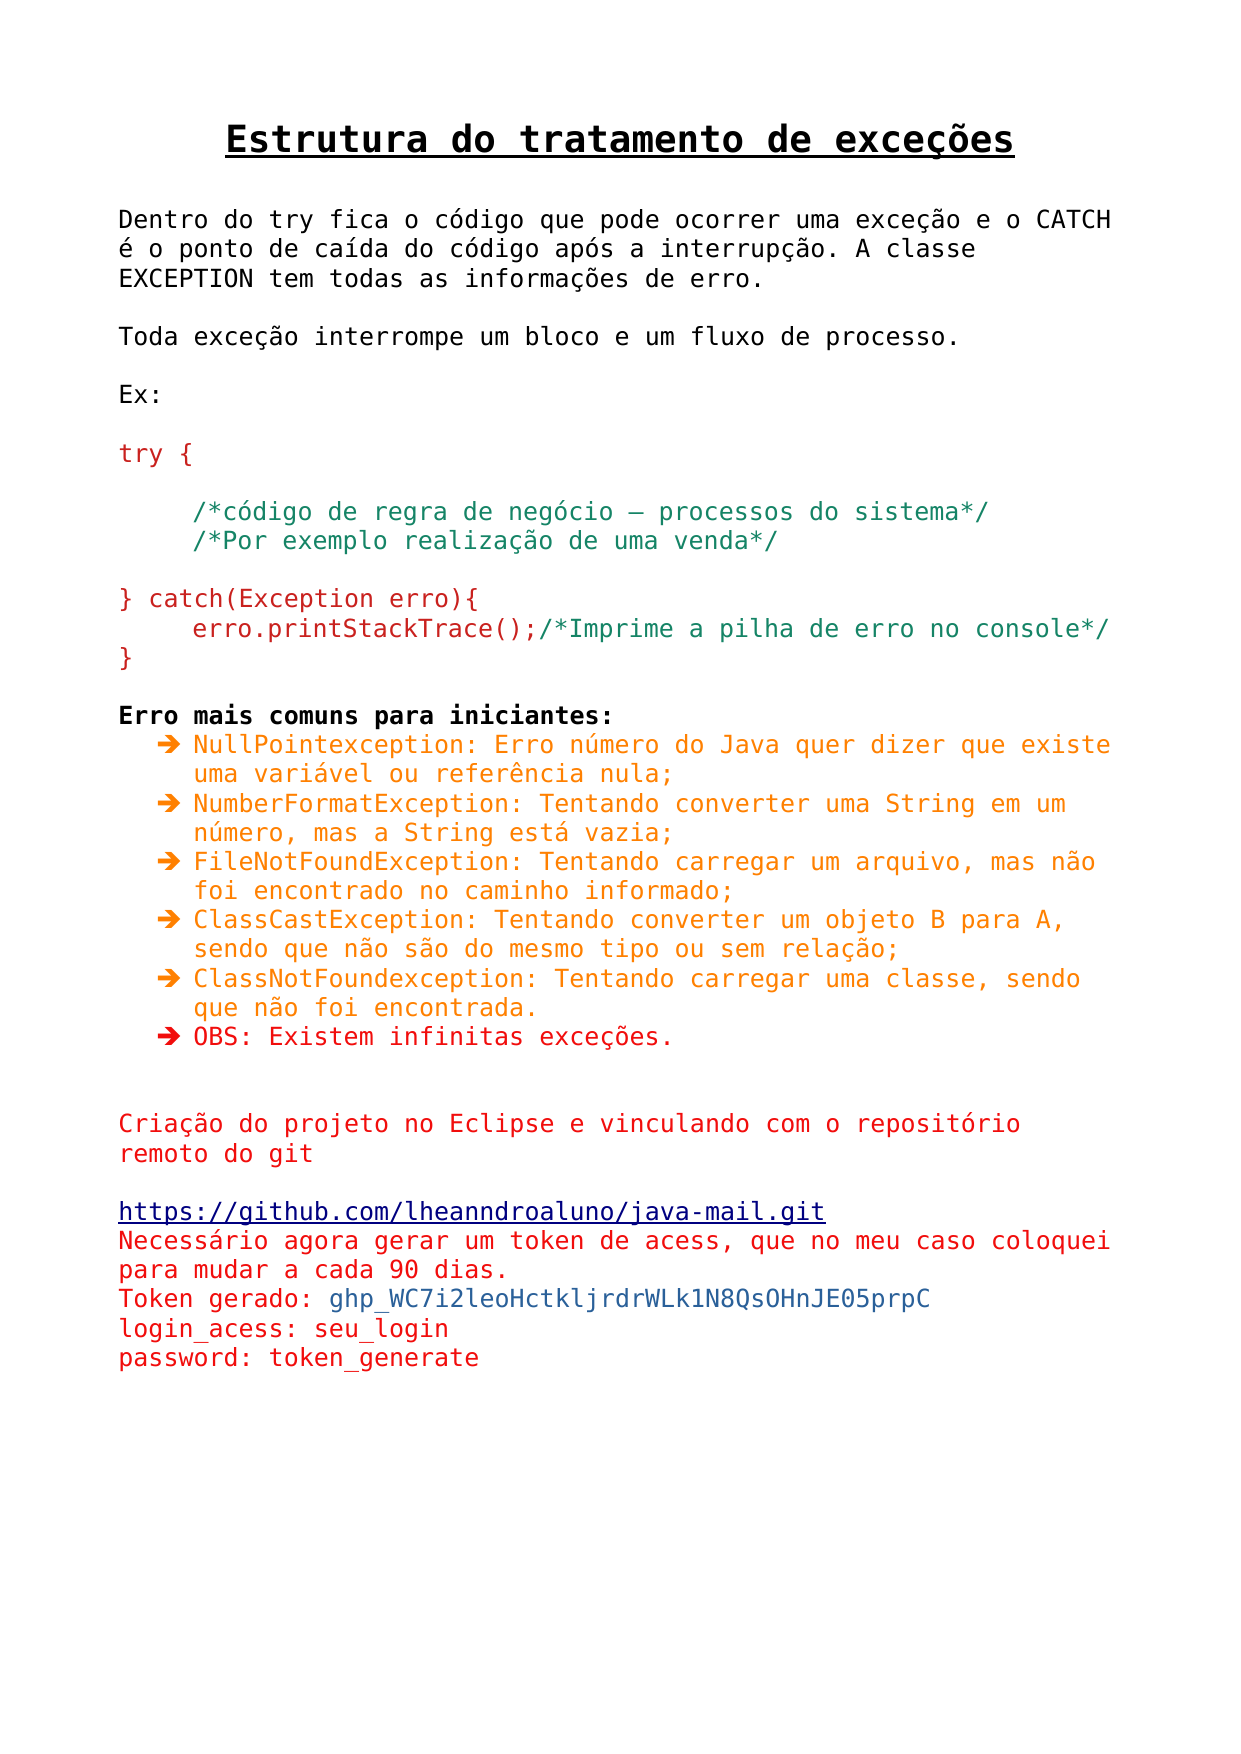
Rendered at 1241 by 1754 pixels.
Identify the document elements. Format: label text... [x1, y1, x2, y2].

text /*Por exemplo realização de uma venda*/ [118, 526, 1122, 555]
text Criação do projeto no Eclipse e vinculando com o repositório remoto do git [118, 1109, 1122, 1168]
list ClassNotFoundexception: Tentando carregar uma classe, sendo que não foi encontrada. [156, 964, 1122, 1022]
list ClassCastException: Tentando converter um objeto B para A, sendo que não são do mesmo tipo ou sem relação; [156, 905, 1122, 964]
list NumberFormatException: Tentando converter uma String em um número, mas a String está vazia; [156, 789, 1122, 847]
text } catch(Exception erro){ [118, 584, 1122, 614]
text https://github.com/lheanndroaluno/java-mail.git [118, 1197, 1122, 1226]
text /*código de regra de negócio – processos do sistema*/ [118, 497, 1122, 526]
list FileNotFoundException: Tentando carregar um arquivo, mas não foi encontrado no caminho informado; [156, 847, 1122, 905]
text login_acess: seu_login [118, 1314, 1122, 1343]
text Necessário agora gerar um token de acess, que no meu caso coloquei para mudar a cada 90 dias. [118, 1226, 1122, 1284]
list NullPointexception: Erro número do Java quer dizer que existe uma variável ou referência nula; [156, 730, 1122, 789]
text try { [118, 439, 1122, 468]
text Ex: [118, 380, 1122, 409]
text } [118, 643, 1122, 672]
text Erro mais comuns para iniciantes: [118, 701, 1122, 730]
text Estrutura do tratamento de exceções [118, 118, 1122, 162]
text Token gerado: 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 [118, 1284, 1122, 1314]
text Dentro do try fica o código que pode ocorrer uma exceção e o CATCH é o ponto de caída do código após a interrupção. A classe EXCEPTION tem todas as informações de erro. [118, 205, 1122, 293]
text erro.printStackTrace();/*Imprime a pilha de erro no console*/ [118, 614, 1122, 643]
list OBS: Existem infinitas exceções. [156, 1022, 1122, 1051]
text password: token_generate [118, 1343, 1122, 1372]
text Toda exceção interrompe um bloco e um fluxo de processo. [118, 322, 1122, 351]
